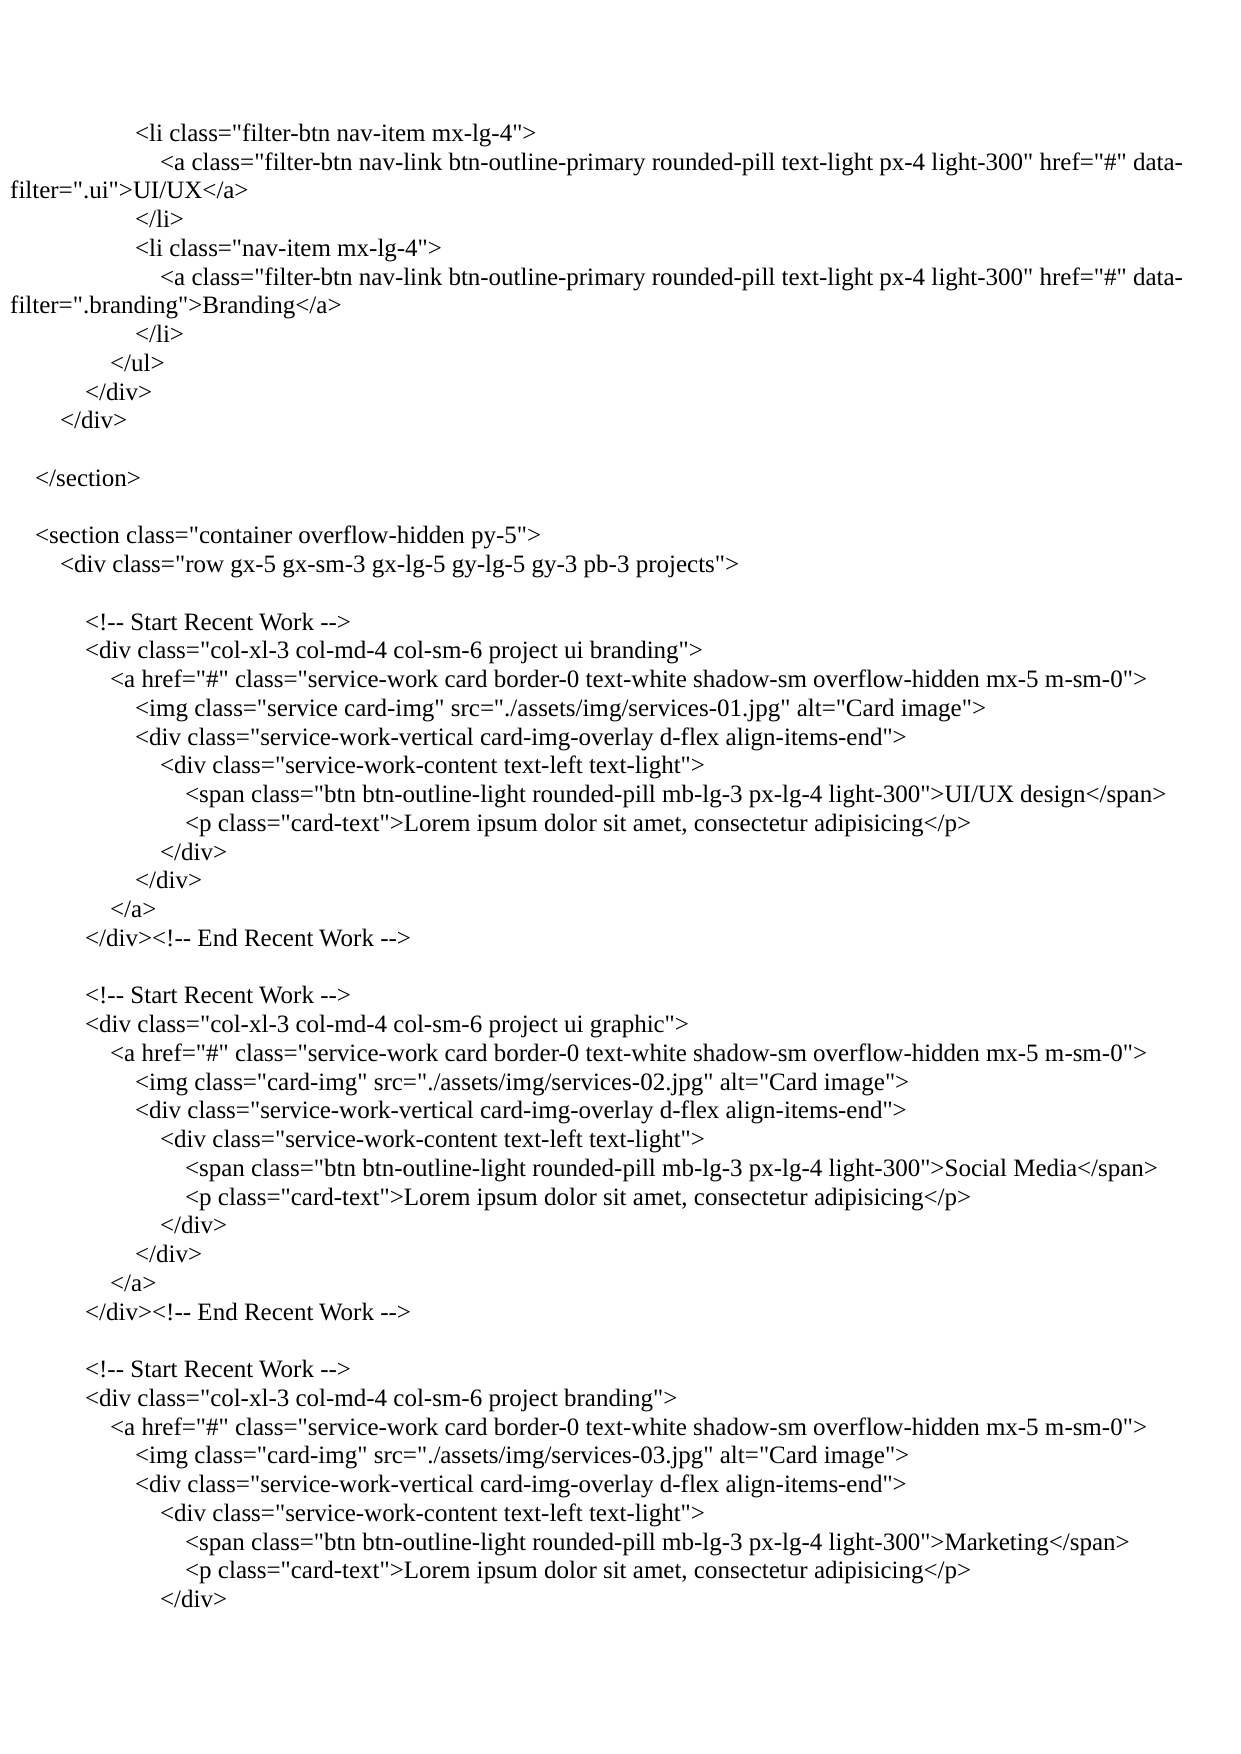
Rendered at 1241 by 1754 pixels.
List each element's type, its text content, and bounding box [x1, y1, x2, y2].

text </section> [10, 463, 1203, 492]
text </div> [10, 1211, 1203, 1239]
text <a href="#" class="service-work card border-0 text-white shadow-sm overflow-hidden mx-5 m-sm-0"> [10, 1038, 1203, 1067]
text <span class="btn btn-outline-light rounded-pill mb-lg-3 px-lg-4 light-300">Social Media</span> [10, 1153, 1203, 1182]
text <div class="col-xl-3 col-md-4 col-sm-6 project ui graphic"> [10, 1009, 1203, 1038]
text <p class="card-text">Lorem ipsum dolor sit amet, consectetur adipisicing</p> [10, 808, 1203, 837]
text <div class="service-work-content text-left text-light"> [10, 1124, 1203, 1153]
text <li class="nav-item mx-lg-4"> [10, 233, 1203, 262]
text <section class="container overflow-hidden py-5"> [10, 521, 1203, 549]
text <div class="service-work-content text-left text-light"> [10, 751, 1203, 779]
text <a href="#" class="service-work card border-0 text-white shadow-sm overflow-hidden mx-5 m-sm-0"> [10, 1412, 1203, 1441]
text <a class="filter-btn nav-link btn-outline-primary rounded-pill text-light px-4 light-300" href="#" data-filter=".ui">UI/UX</a> [10, 147, 1203, 204]
text <img class="service card-img" src="./assets/img/services-01.jpg" alt="Card image"> [10, 693, 1203, 722]
text <!-- Start Recent Work --> [10, 607, 1203, 636]
text </div><!-- End Recent Work --> [10, 923, 1203, 952]
text <a href="#" class="service-work card border-0 text-white shadow-sm overflow-hidden mx-5 m-sm-0"> [10, 664, 1203, 693]
text <li class="filter-btn nav-item mx-lg-4"> [10, 118, 1203, 147]
text </div> [10, 1584, 1203, 1613]
text <div class="service-work-vertical card-img-overlay d-flex align-items-end"> [10, 1469, 1203, 1498]
text </div> [10, 406, 1203, 434]
text <span class="btn btn-outline-light rounded-pill mb-lg-3 px-lg-4 light-300">UI/UX design</span> [10, 779, 1203, 808]
text </li> [10, 319, 1203, 348]
text <div class="service-work-vertical card-img-overlay d-flex align-items-end"> [10, 1096, 1203, 1124]
text <img class="card-img" src="./assets/img/services-03.jpg" alt="Card image"> [10, 1441, 1203, 1469]
text </div> [10, 837, 1203, 866]
text <span class="btn btn-outline-light rounded-pill mb-lg-3 px-lg-4 light-300">Marketing</span> [10, 1527, 1203, 1556]
text <!-- Start Recent Work --> [10, 981, 1203, 1009]
text <img class="card-img" src="./assets/img/services-02.jpg" alt="Card image"> [10, 1067, 1203, 1096]
text </a> [10, 1268, 1203, 1297]
text </ul> [10, 348, 1203, 377]
text </div> [10, 377, 1203, 406]
text <a class="filter-btn nav-link btn-outline-primary rounded-pill text-light px-4 light-300" href="#" data-filter=".branding">Branding</a> [10, 262, 1203, 319]
text <div class="row gx-5 gx-sm-3 gx-lg-5 gy-lg-5 gy-3 pb-3 projects"> [10, 549, 1203, 578]
text <div class="service-work-content text-left text-light"> [10, 1498, 1203, 1527]
text </div> [10, 1239, 1203, 1268]
text <p class="card-text">Lorem ipsum dolor sit amet, consectetur adipisicing</p> [10, 1182, 1203, 1211]
text </div> [10, 866, 1203, 894]
text <div class="service-work-vertical card-img-overlay d-flex align-items-end"> [10, 722, 1203, 751]
text <div class="col-xl-3 col-md-4 col-sm-6 project ui branding"> [10, 636, 1203, 664]
text <p class="card-text">Lorem ipsum dolor sit amet, consectetur adipisicing</p> [10, 1556, 1203, 1584]
text <div class="col-xl-3 col-md-4 col-sm-6 project branding"> [10, 1383, 1203, 1412]
text </li> [10, 204, 1203, 233]
text </a> [10, 894, 1203, 923]
text </div><!-- End Recent Work --> [10, 1297, 1203, 1326]
text <!-- Start Recent Work --> [10, 1354, 1203, 1383]
